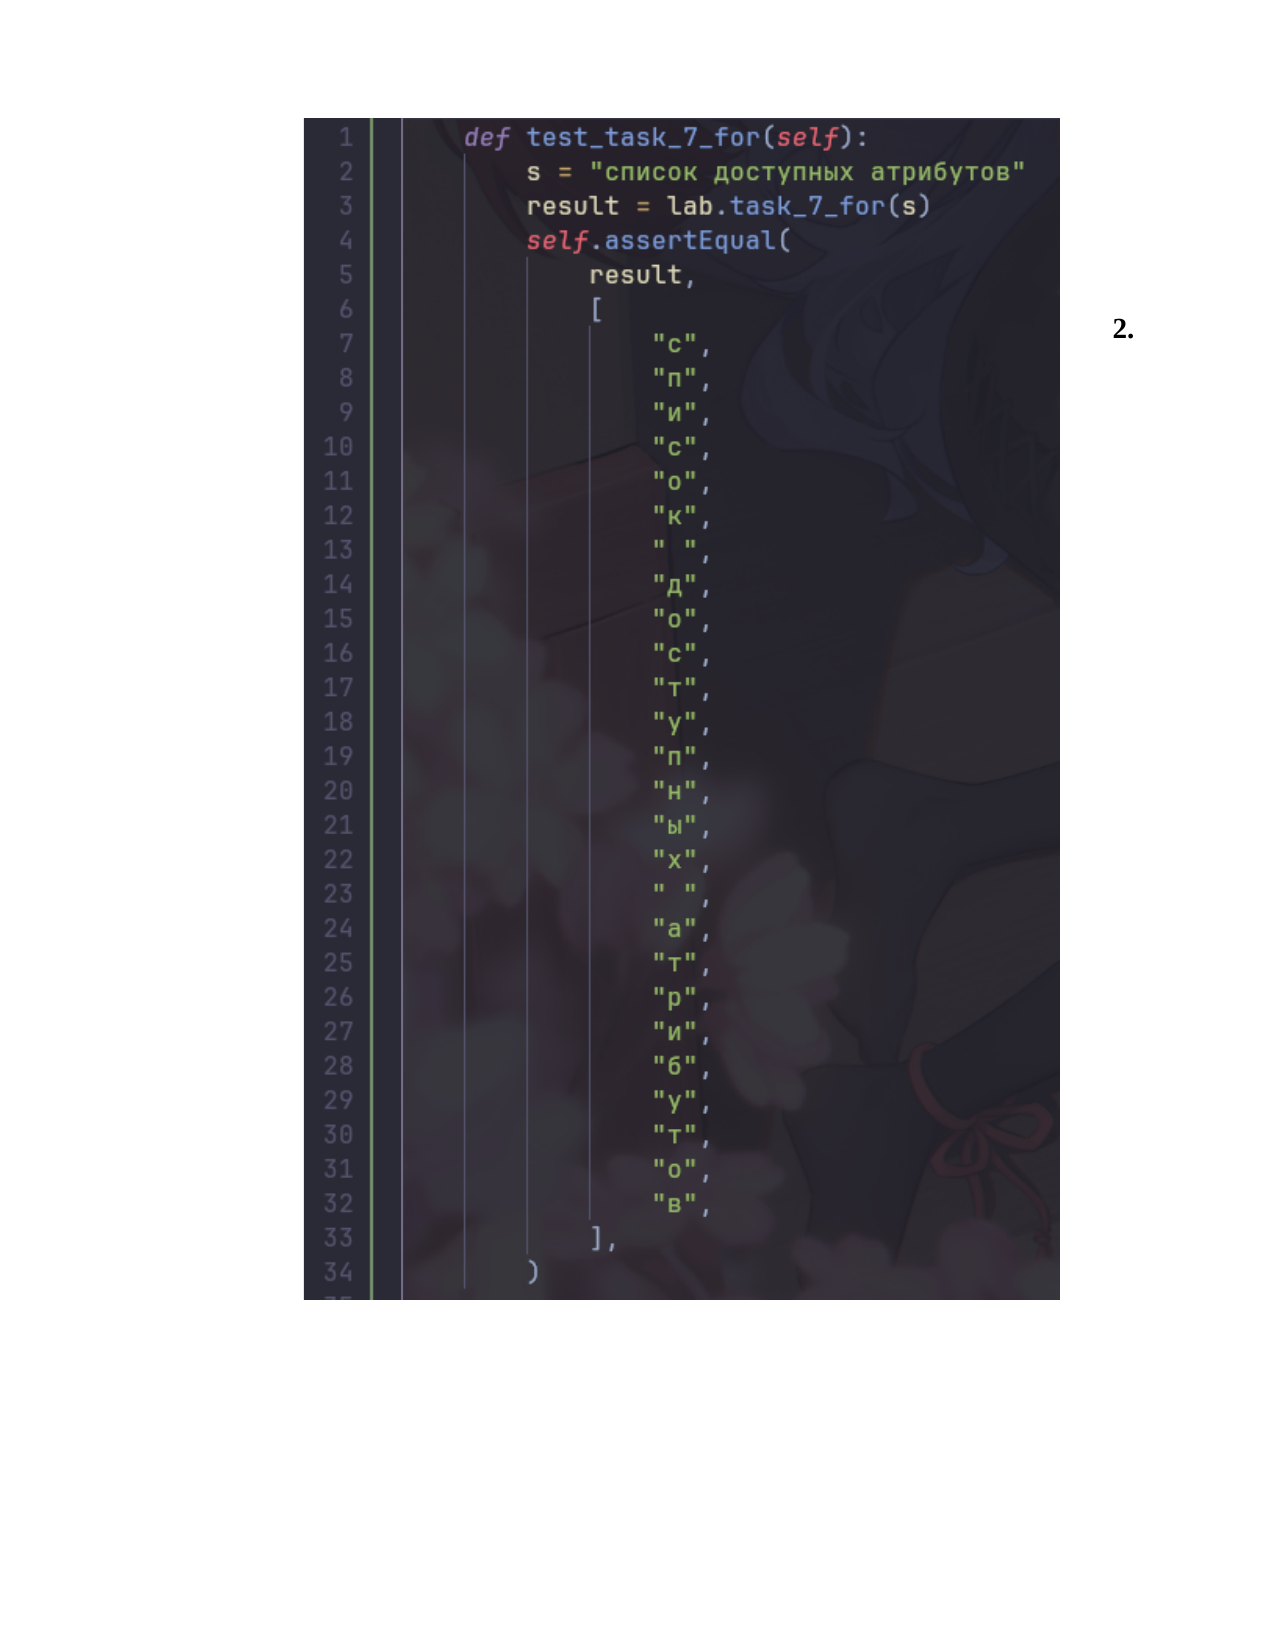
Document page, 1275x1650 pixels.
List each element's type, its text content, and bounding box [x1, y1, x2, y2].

text [177, 311, 303, 344]
text 2. [1060, 311, 1186, 344]
picture [303, 118, 1060, 1300]
